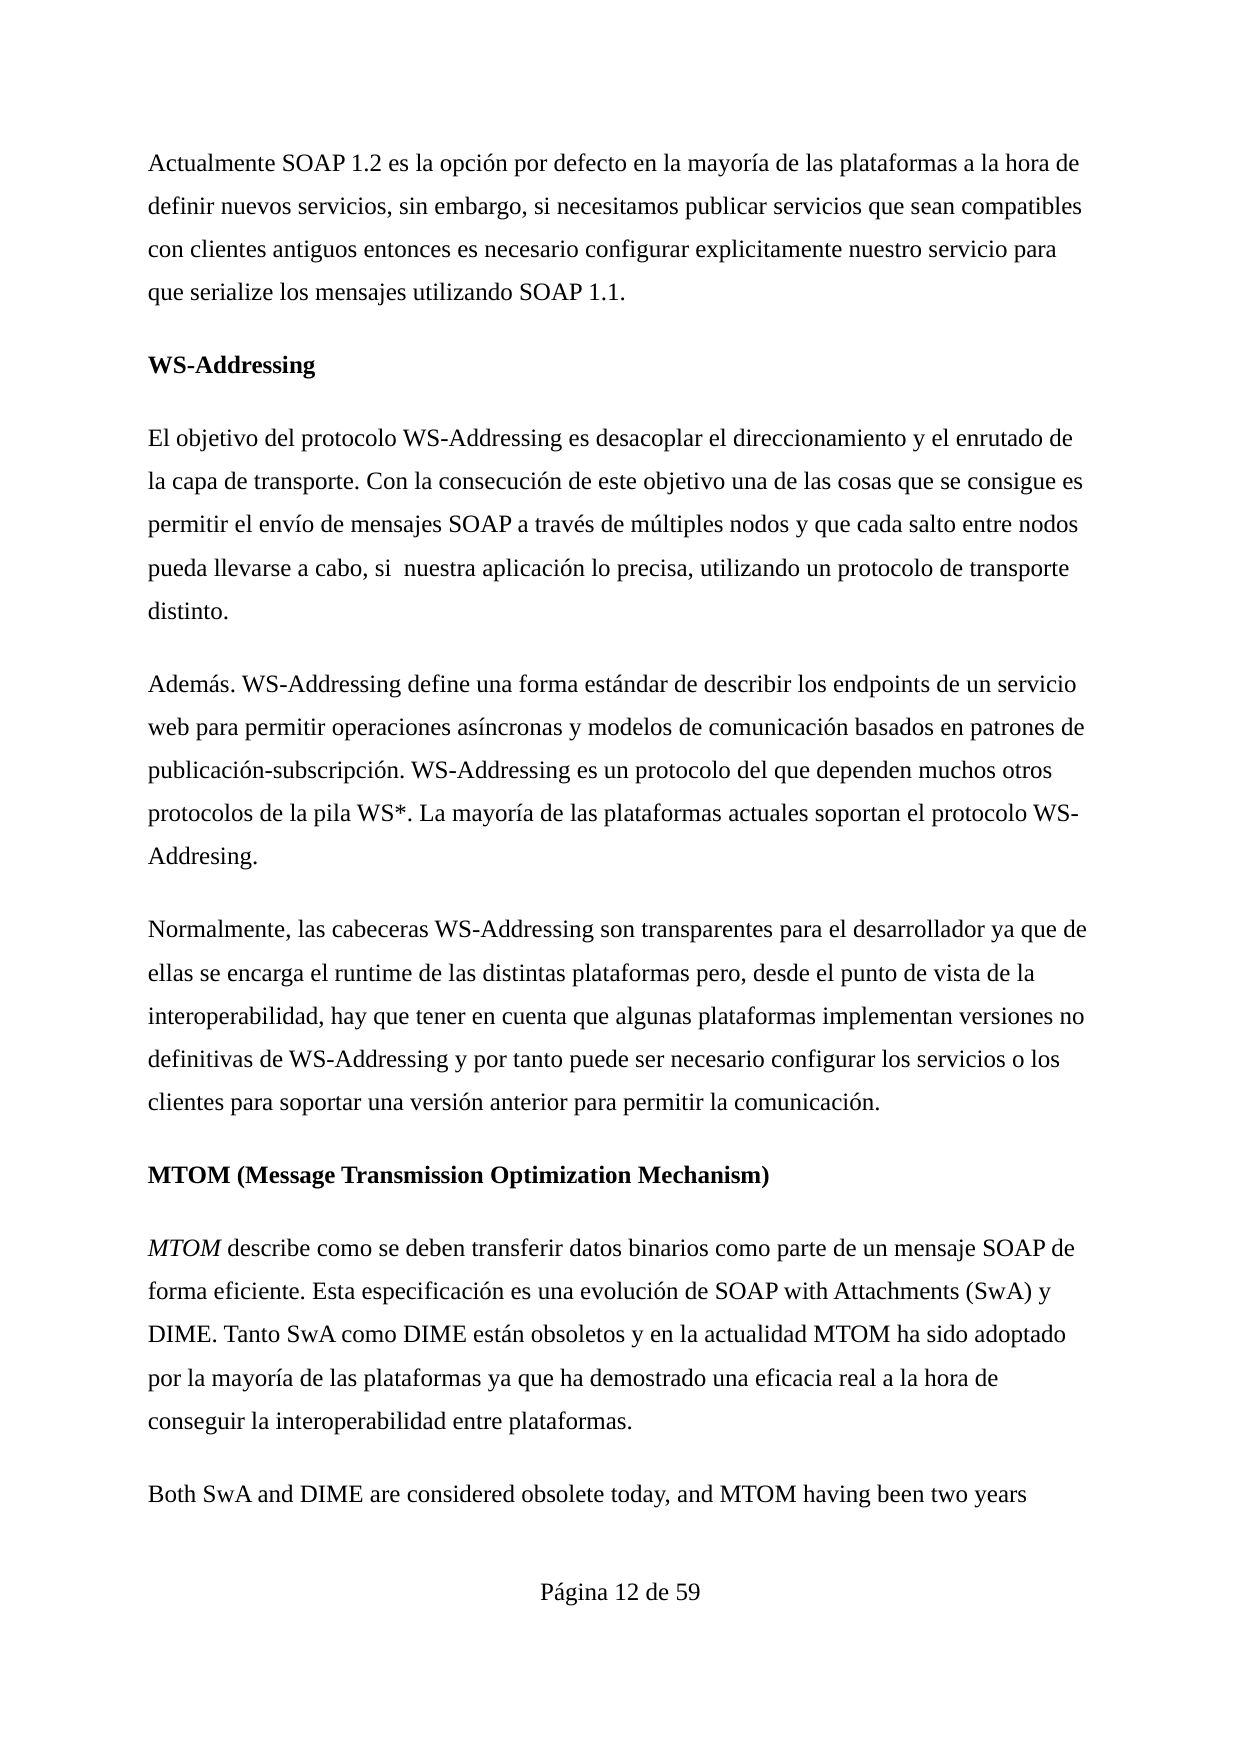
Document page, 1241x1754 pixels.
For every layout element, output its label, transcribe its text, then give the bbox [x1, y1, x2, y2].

text El objetivo del protocolo WS-Addressing es desacoplar el direccionamiento y el enrutado de la capa de transporte. Con la consecución de este objetivo una de las cosas que se consigue es permitir el envío de mensajes SOAP a través de múltiples nodos y que cada salto entre nodos pueda llevarse a cabo, si nuestra aplicación lo precisa, utilizando un protocolo de transporte distinto. [148, 423, 1093, 624]
text Both SwA and DIME are considered obsolete today, and MTOM having been two years [148, 1479, 1093, 1508]
text Además. WS-Addressing define una forma estándar de describir los endpoints de un servicio web para permitir operaciones asíncronas y modelos de comunicación basados en patrones de publicación-subscripción. WS-Addressing es un protocolo del que dependen muchos otros protocolos de la pila WS*. La mayoría de las plataformas actuales soportan el protocolo WS-Addresing. [148, 669, 1093, 870]
text MTOM (Message Transmission Optimization Mechanism) [148, 1160, 1093, 1189]
text MTOM describe como se deben transferir datos binarios como parte de un mensaje SOAP de forma eficiente. Esta especificación es una evolución de SOAP with Attachments (SwA) y DIME. Tanto SwA como DIME están obsoletos y en la actualidad MTOM ha sido adoptado por la mayoría de las plataformas ya que ha demostrado una eficacia real a la hora de conseguir la interoperabilidad entre plataformas. [148, 1233, 1093, 1434]
text Actualmente SOAP 1.2 es la opción por defecto en la mayoría de las plataformas a la hora de definir nuevos servicios, sin embargo, si necesitamos publicar servicios que sean compatibles con clientes antiguos entonces es necesario configurar explicitamente nuestro servicio para que serialize los mensajes utilizando SOAP 1.1. [148, 148, 1093, 306]
text Normalmente, las cabeceras WS-Addressing son transparentes para el desarrollador ya que de ellas se encarga el runtime de las distintas plataformas pero, desde el punto de vista de la interoperabilidad, hay que tener en cuenta que algunas plataformas implementan versiones no definitivas de WS-Addressing y por tanto puede ser necesario configurar los servicios o los clientes para soportar una versión anterior para permitir la comunicación. [148, 914, 1093, 1116]
text WS-Addressing [148, 350, 1093, 379]
